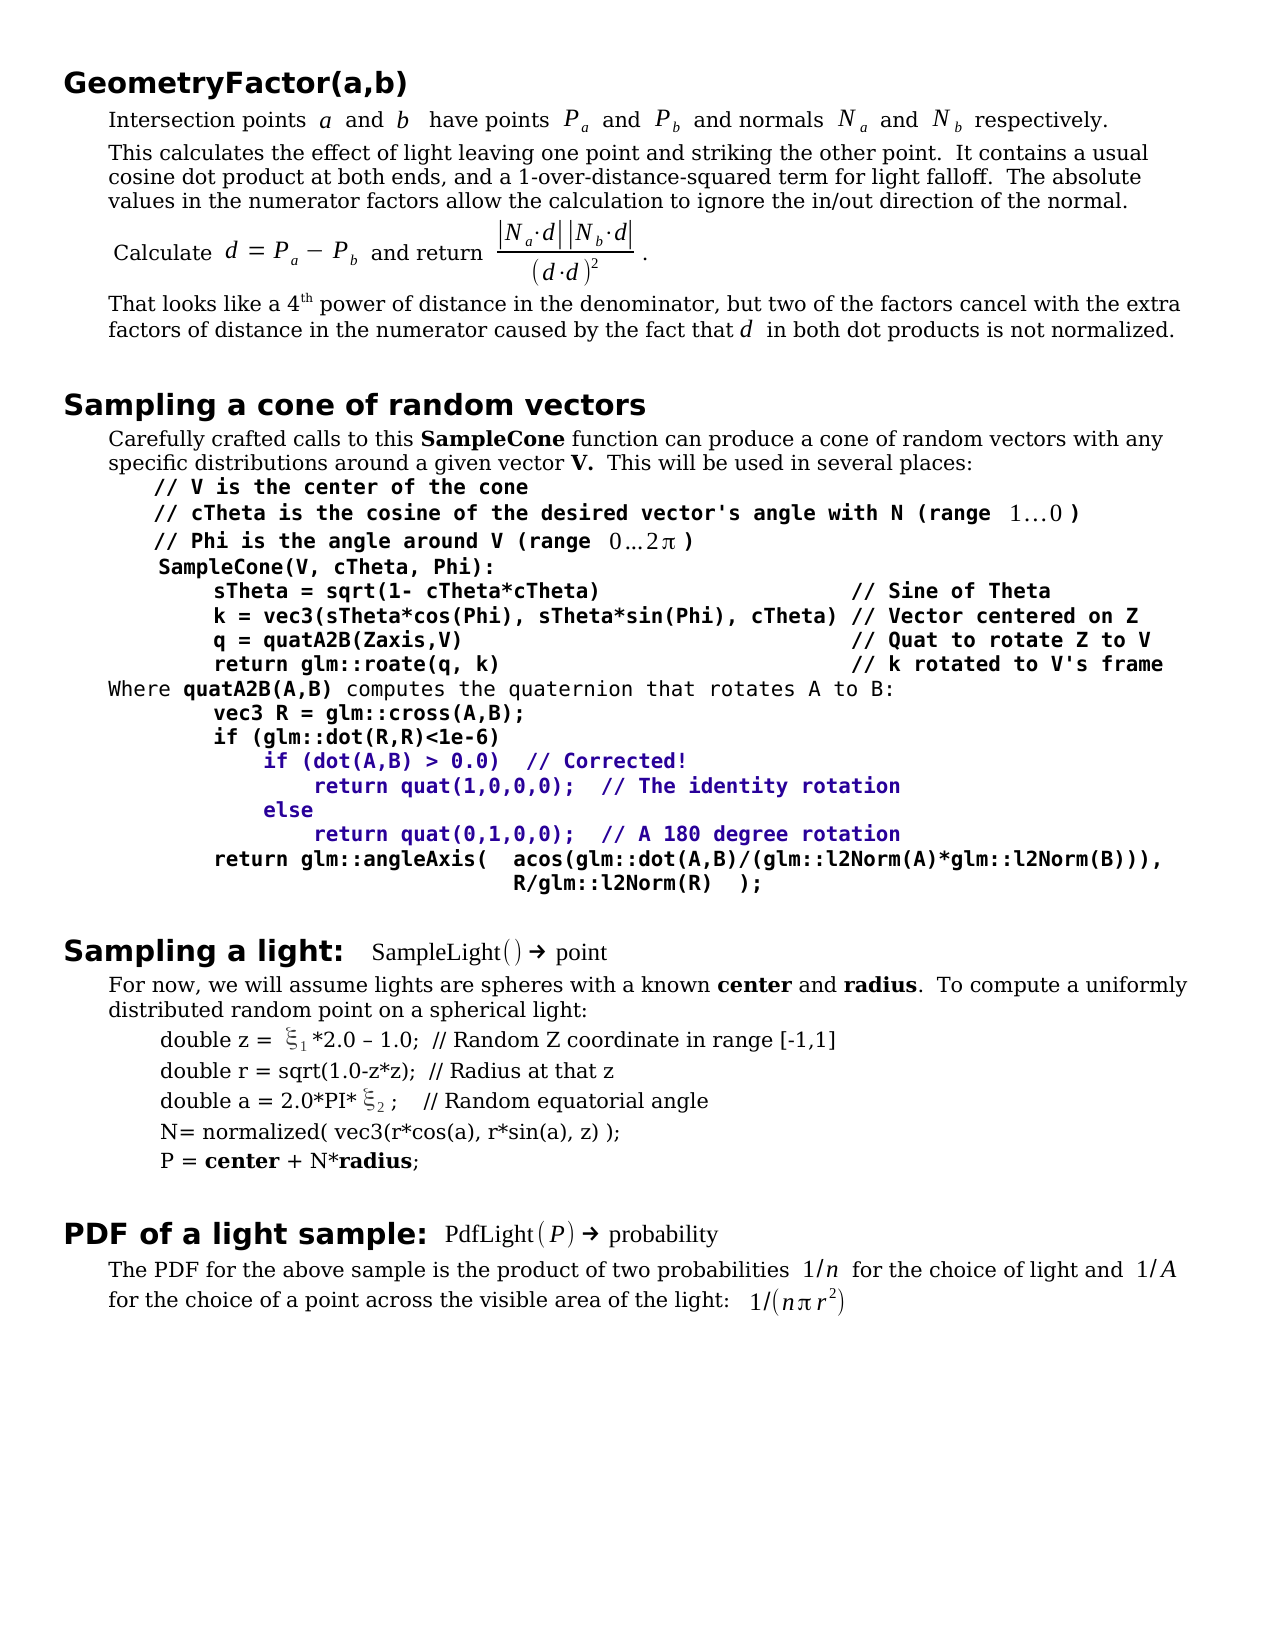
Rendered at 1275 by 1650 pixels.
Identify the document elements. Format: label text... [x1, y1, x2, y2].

text Intersection points and have points and and normals and respectively. [108, 105, 1212, 137]
text double z = *2.0 – 1.0; // Random Z coordinate in range [-1,1] [108, 1026, 1212, 1054]
text For now, we will assume lights are spheres with a known center and radius. To compute a uniformly distributed random point on a spherical light: [108, 973, 1212, 1022]
text // Phi is the angle around V (range ) [153, 528, 1212, 555]
text k = vec3(sTheta*cos(Phi), sTheta*sin(Phi), cTheta) // Vector centered on Z [108, 604, 1212, 628]
subtitle Sampling a light: [63, 934, 1212, 969]
text double r = sqrt(1.0-z*z); // Radius at that z [108, 1059, 1212, 1083]
text Where quatA2B(A,B) computes the quaternion that rotates A to B: [108, 677, 1212, 701]
text return glm::angleAxis( acos(glm::dot(A,B)/(glm::l2Norm(A)*glm::l2Norm(B))), [108, 847, 1212, 871]
text return quat(0,1,0,0); // A 180 degree rotation [108, 822, 1212, 847]
text return quat(1,0,0,0); // The identity rotation [108, 774, 1212, 798]
text Carefully crafted calls to this SampleCone function can produce a cone of random vectors with any specific distributions around a given vector V. This will be used in several places: [108, 427, 1212, 476]
text sTheta = sqrt(1- cTheta*cTheta) // Sine of Theta [108, 580, 1212, 604]
text That looks like a 4th power of distance in the denominator, but two of the factors cancel with the extra factors of distance in the numerator caused by the fact that in both dot products is not normalized. [108, 292, 1212, 344]
text else [108, 798, 1212, 822]
subtitle Sampling a cone of random vectors [63, 388, 1212, 422]
subtitle GeometryFactor(a,b) [63, 66, 1212, 100]
text R/glm::l2Norm(R) ); [108, 871, 1212, 919]
text vec3 R = glm::cross(A,B); [108, 701, 1212, 725]
text // V is the center of the cone // cTheta is the cosine of the desired vector's angle with N (range ) [153, 476, 1212, 528]
text SampleCone(V, cTheta, Phi): [108, 555, 1212, 580]
text q = quatA2B(Zaxis,V) // Quat to rotate Z to V return glm::roate(q, k) // k rotated to V's frame [108, 628, 1212, 677]
text P = center + N*radius; [108, 1149, 1212, 1174]
text if (glm::dot(R,R)<1e-6) [108, 725, 1212, 749]
subtitle PDF of a light sample: [63, 1217, 1212, 1252]
text This calculates the effect of light leaving one point and striking the other point. It contains a usual cosine dot product at both ends, and a 1-over-distance-squared term for light falloff. The absolute values in the numerator factors allow the calculation to ignore the in/out direction of the normal. [108, 141, 1212, 214]
text if (dot(A,B) > 0.0) // Corrected! [108, 749, 1212, 774]
text The PDF for the above sample is the product of two probabilities for the choice of light and for the choice of a point across the visible area of the light: [108, 1256, 1212, 1317]
text double a = 2.0*PI*; // Random equatorial angle [108, 1088, 1212, 1116]
text N= normalized( vec3(r*cos(a), r*sin(a), z) ); [108, 1120, 1212, 1145]
text Calculate and return . [108, 218, 1212, 287]
